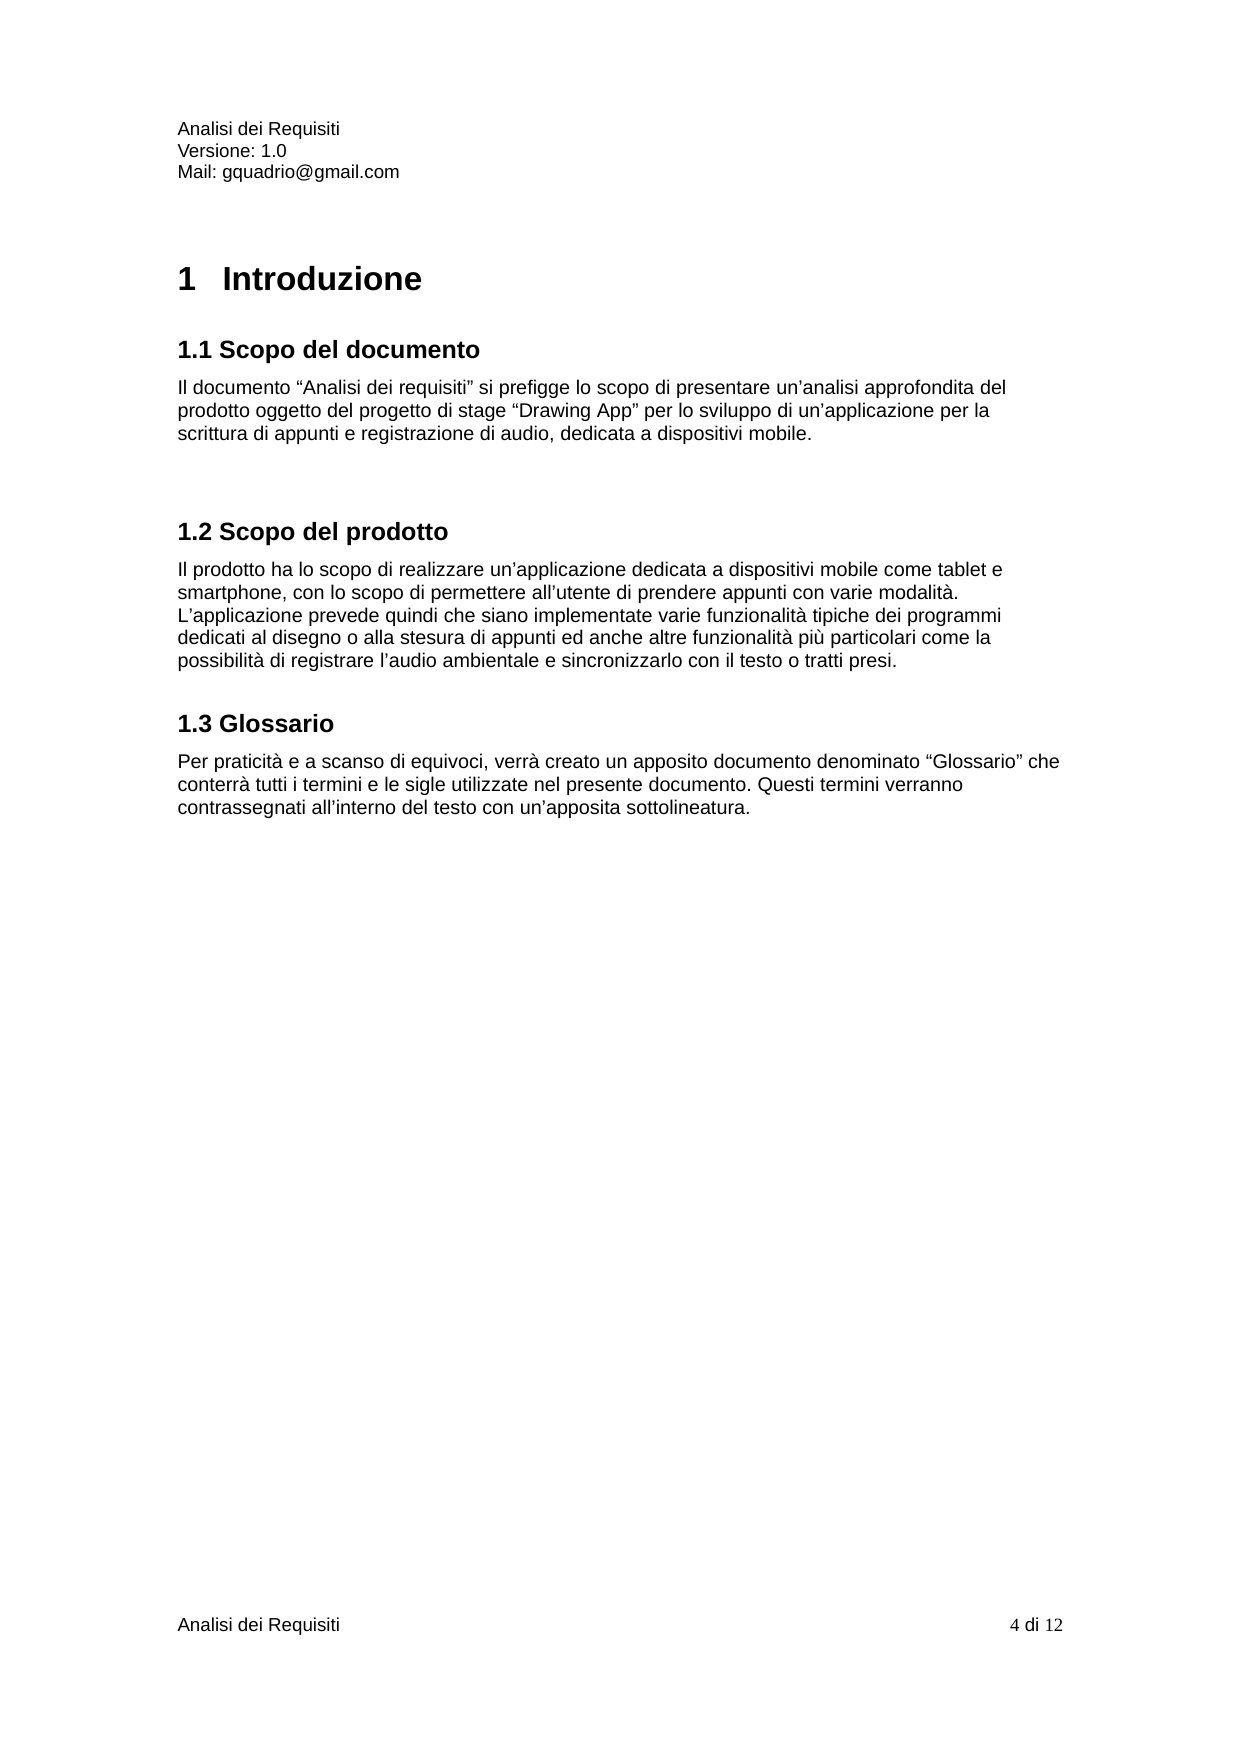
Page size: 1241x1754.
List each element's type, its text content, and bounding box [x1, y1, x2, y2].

text Per praticità e a scanso di equivoci, verrà creato un apposito documento denominato “Glossario” che conterrà tutti i termini e le sigle utilizzate nel presente documento. Questi termini verranno contrassegnati all’interno del testo con un’apposita sottolineatura. [177, 750, 1063, 818]
subtitle 1.1 Scopo del documento [177, 335, 1063, 363]
subtitle 1.3 Glossario [177, 709, 1063, 738]
text Il documento “Analisi dei requisiti” si prefigge lo scopo di presentare un’analisi approfondita del prodotto oggetto del progetto di stage “Drawing App” per lo sviluppo di un’applicazione per la scrittura di appunti e registrazione di audio, dedicata a dispositivi mobile. [177, 376, 1063, 444]
text Il prodotto ha lo scopo di realizzare un’applicazione dedicata a dispositivi mobile come tablet e smartphone, con lo scopo di permettere all’utente di prendere appunti con varie modalità. L’applicazione prevede quindi che siano implementate varie funzionalità tipiche dei programmi dedicati al disegno o alla stesura di appunti ed anche altre funzionalità più particolari come la possibilità di registrare l’audio ambientale e sincronizzarlo con il testo o tratti presi. [177, 558, 1063, 672]
subtitle 1 Introduzione [177, 259, 1063, 297]
subtitle 1.2 Scopo del prodotto [177, 517, 1063, 546]
